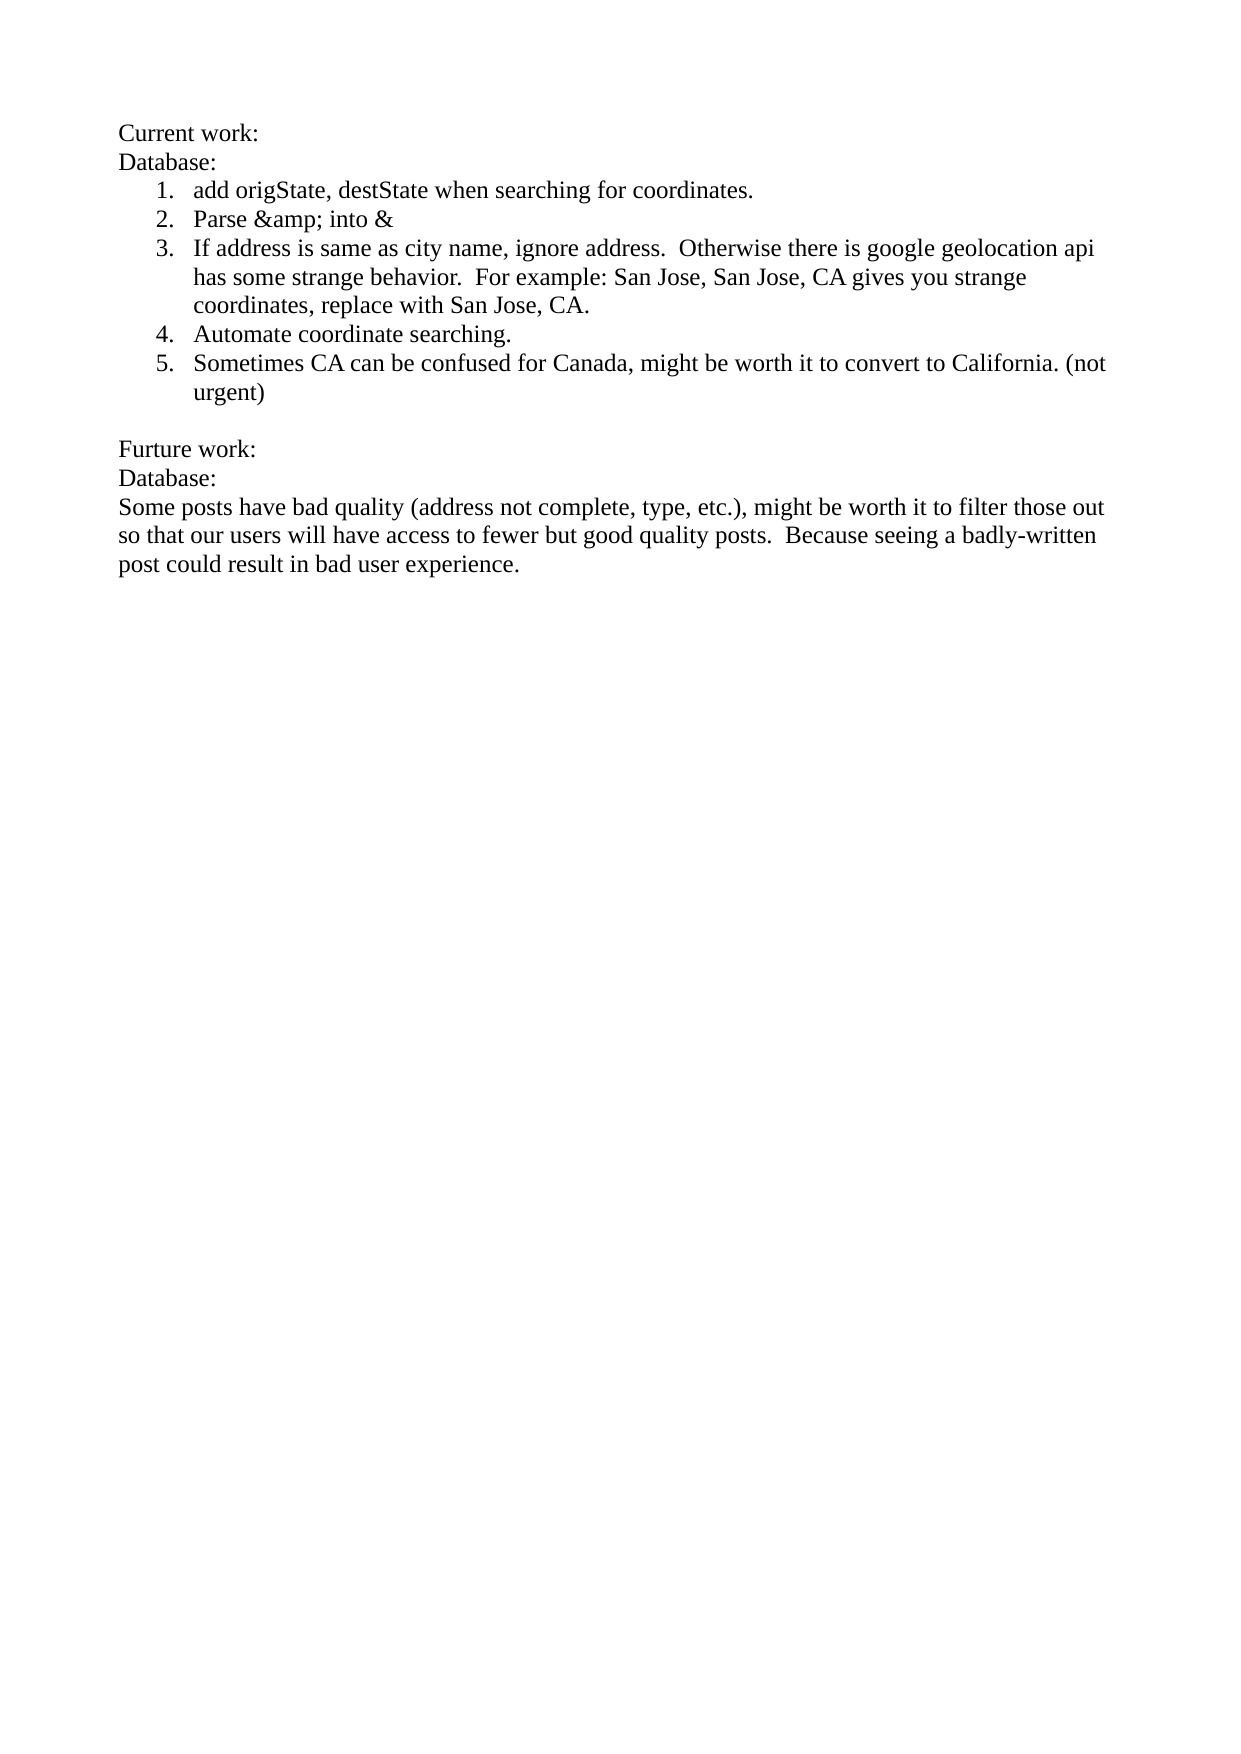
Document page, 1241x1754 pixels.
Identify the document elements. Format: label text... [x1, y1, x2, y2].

text Some posts have bad quality (address not complete, type, etc.), might be worth it to filter those out so that our users will have access to fewer but good quality posts. Because seeing a badly-written post could result in bad user experience. [118, 492, 1122, 578]
text Current work: [118, 118, 1122, 147]
list If address is same as city name, ignore address. Otherwise there is google geolocation api has some strange behavior. For example: San Jose, San Jose, CA gives you strange coordinates, replace with San Jose, CA. [156, 233, 1122, 319]
text Database: [118, 147, 1122, 176]
text Furture work: [118, 434, 1122, 463]
list add origState, destState when searching for coordinates. [156, 176, 1122, 204]
text Database: [118, 463, 1122, 492]
list Automate coordinate searching. [156, 319, 1122, 348]
list Sometimes CA can be confused for Canada, might be worth it to convert to California. (not urgent) [156, 348, 1122, 406]
list Parse &amp; into & [156, 204, 1122, 233]
